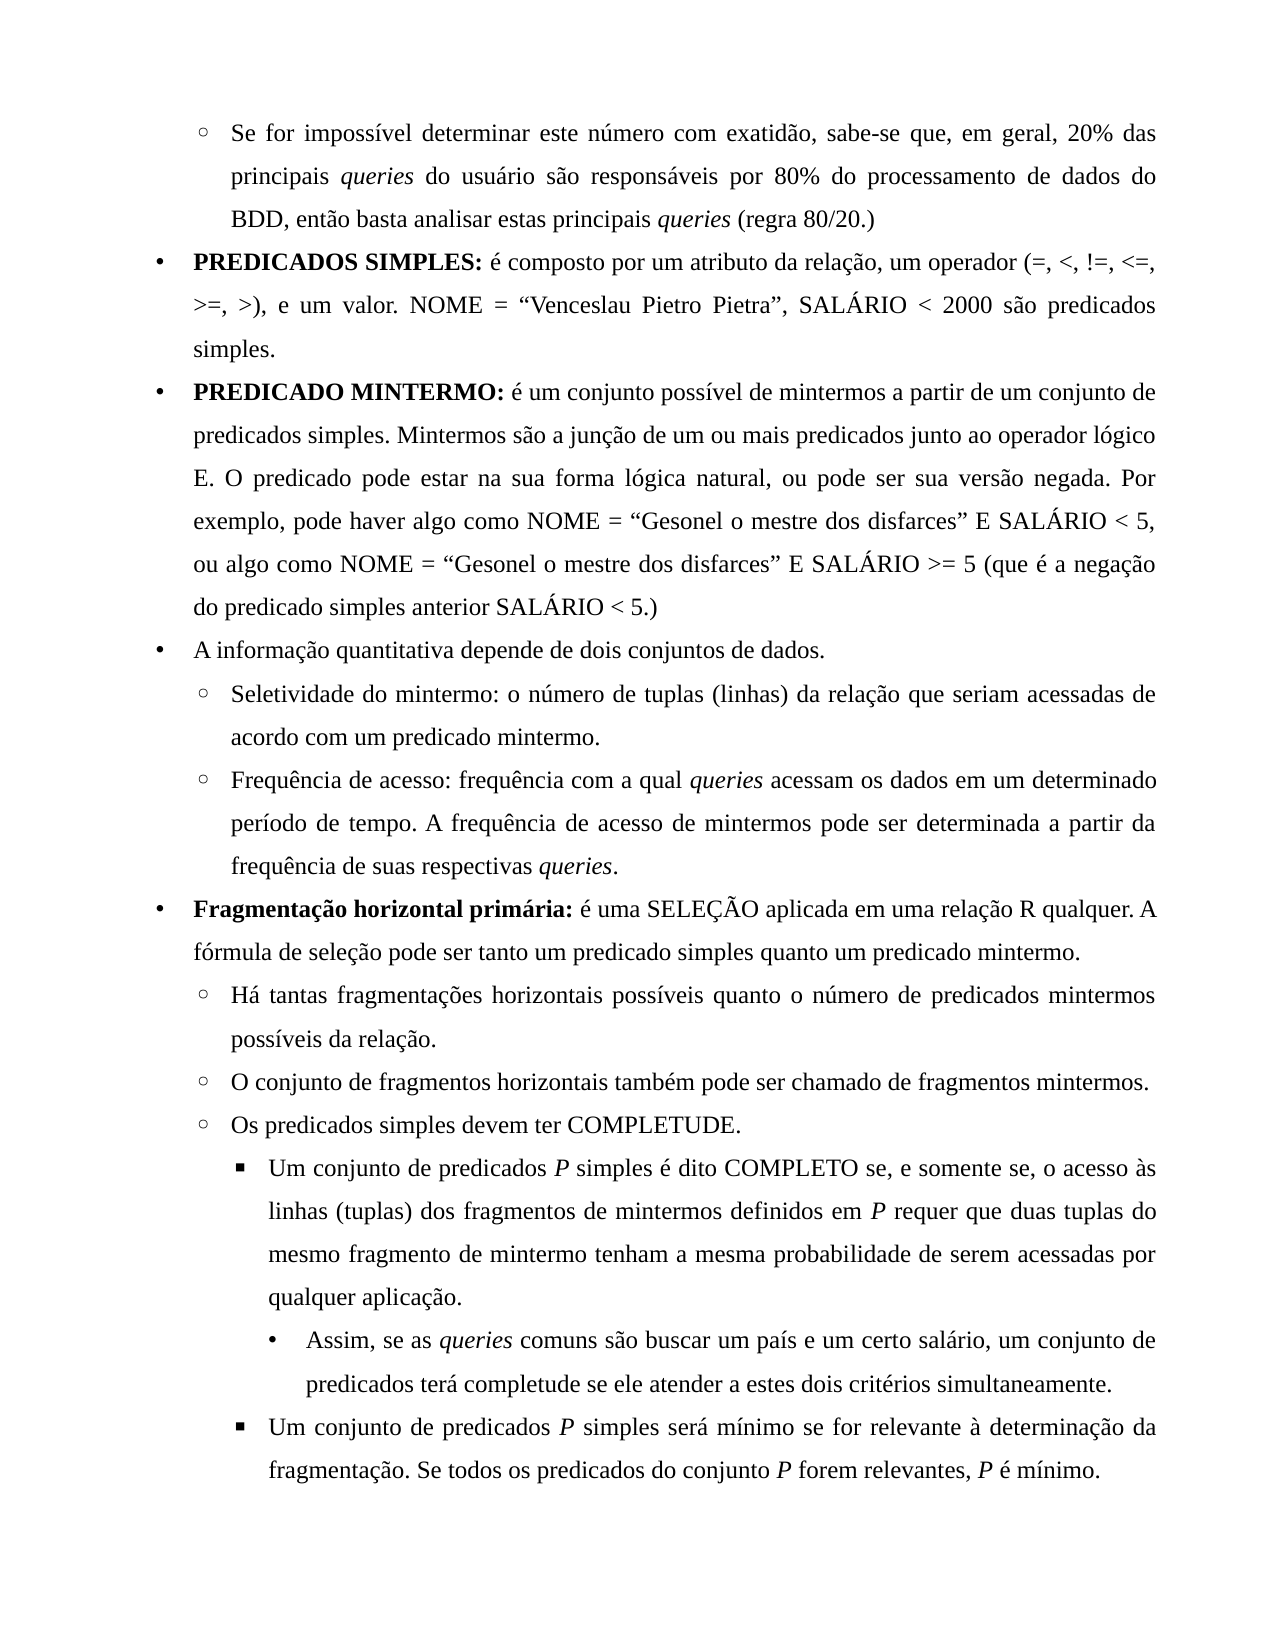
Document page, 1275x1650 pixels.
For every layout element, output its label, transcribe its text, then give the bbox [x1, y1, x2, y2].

list Fragmentação horizontal primária: é uma SELEÇÃO aplicada em uma relação R qualquer. A fórmula de seleção pode ser tanto um predicado simples quanto um predicado mintermo. [156, 894, 1157, 966]
list Um conjunto de predicados P simples é dito COMPLETO se, e somente se, o acesso às linhas (tuplas) dos fragmentos de mintermos definidos em P requer que duas tuplas do mesmo fragmento de mintermo tenham a mesma probabilidade de serem acessadas por qualquer aplicação. [231, 1153, 1157, 1311]
list A informação quantitativa depende de dois conjuntos de dados. [156, 636, 1157, 664]
list Há tantas fragmentações horizontais possíveis quanto o número de predicados mintermos possíveis da relação. [193, 981, 1157, 1052]
list PREDICADOS SIMPLES: é composto por um atributo da relação, um operador (=, <, !=, <=, >=, >), e um valor. NOME = “Venceslau Pietro Pietra”, SALÁRIO < 2000 são predicados simples. [156, 247, 1157, 362]
list Um conjunto de predicados P simples será mínimo se for relevante à determinação da fragmentação. Se todos os predicados do conjunto P forem relevantes, P é mínimo. [231, 1412, 1157, 1484]
list Frequência de acesso: frequência com a qual queries acessam os dados em um determinado período de tempo. A frequência de acesso de mintermos pode ser determinada a partir da frequência de suas respectivas queries. [193, 765, 1157, 880]
list PREDICADO MINTERMO: é um conjunto possível de mintermos a partir de um conjunto de predicados simples. Mintermos são a junção de um ou mais predicados junto ao operador lógico E. O predicado pode estar na sua forma lógica natural, ou pode ser sua versão negada. Por exemplo, pode haver algo como NOME = “Gesonel o mestre dos disfarces” E SALÁRIO < 5, ou algo como NOME = “Gesonel o mestre dos disfarces” E SALÁRIO >= 5 (que é a negação do predicado simples anterior SALÁRIO < 5.) [156, 377, 1157, 621]
list Assim, se as queries comuns são buscar um país e um certo salário, um conjunto de predicados terá completude se ele atender a estes dois critérios simultaneamente. [268, 1326, 1157, 1397]
list O conjunto de fragmentos horizontais também pode ser chamado de fragmentos mintermos. [193, 1067, 1157, 1096]
list Se for impossível determinar este número com exatidão, sabe-se que, em geral, 20% das principais queries do usuário são responsáveis por 80% do processamento de dados do BDD, então basta analisar estas principais queries (regra 80/20.) [193, 118, 1157, 233]
list Os predicados simples devem ter COMPLETUDE. [193, 1110, 1157, 1139]
list Seletividade do mintermo: o número de tuplas (linhas) da relação que seriam acessadas de acordo com um predicado mintermo. [193, 679, 1157, 751]
